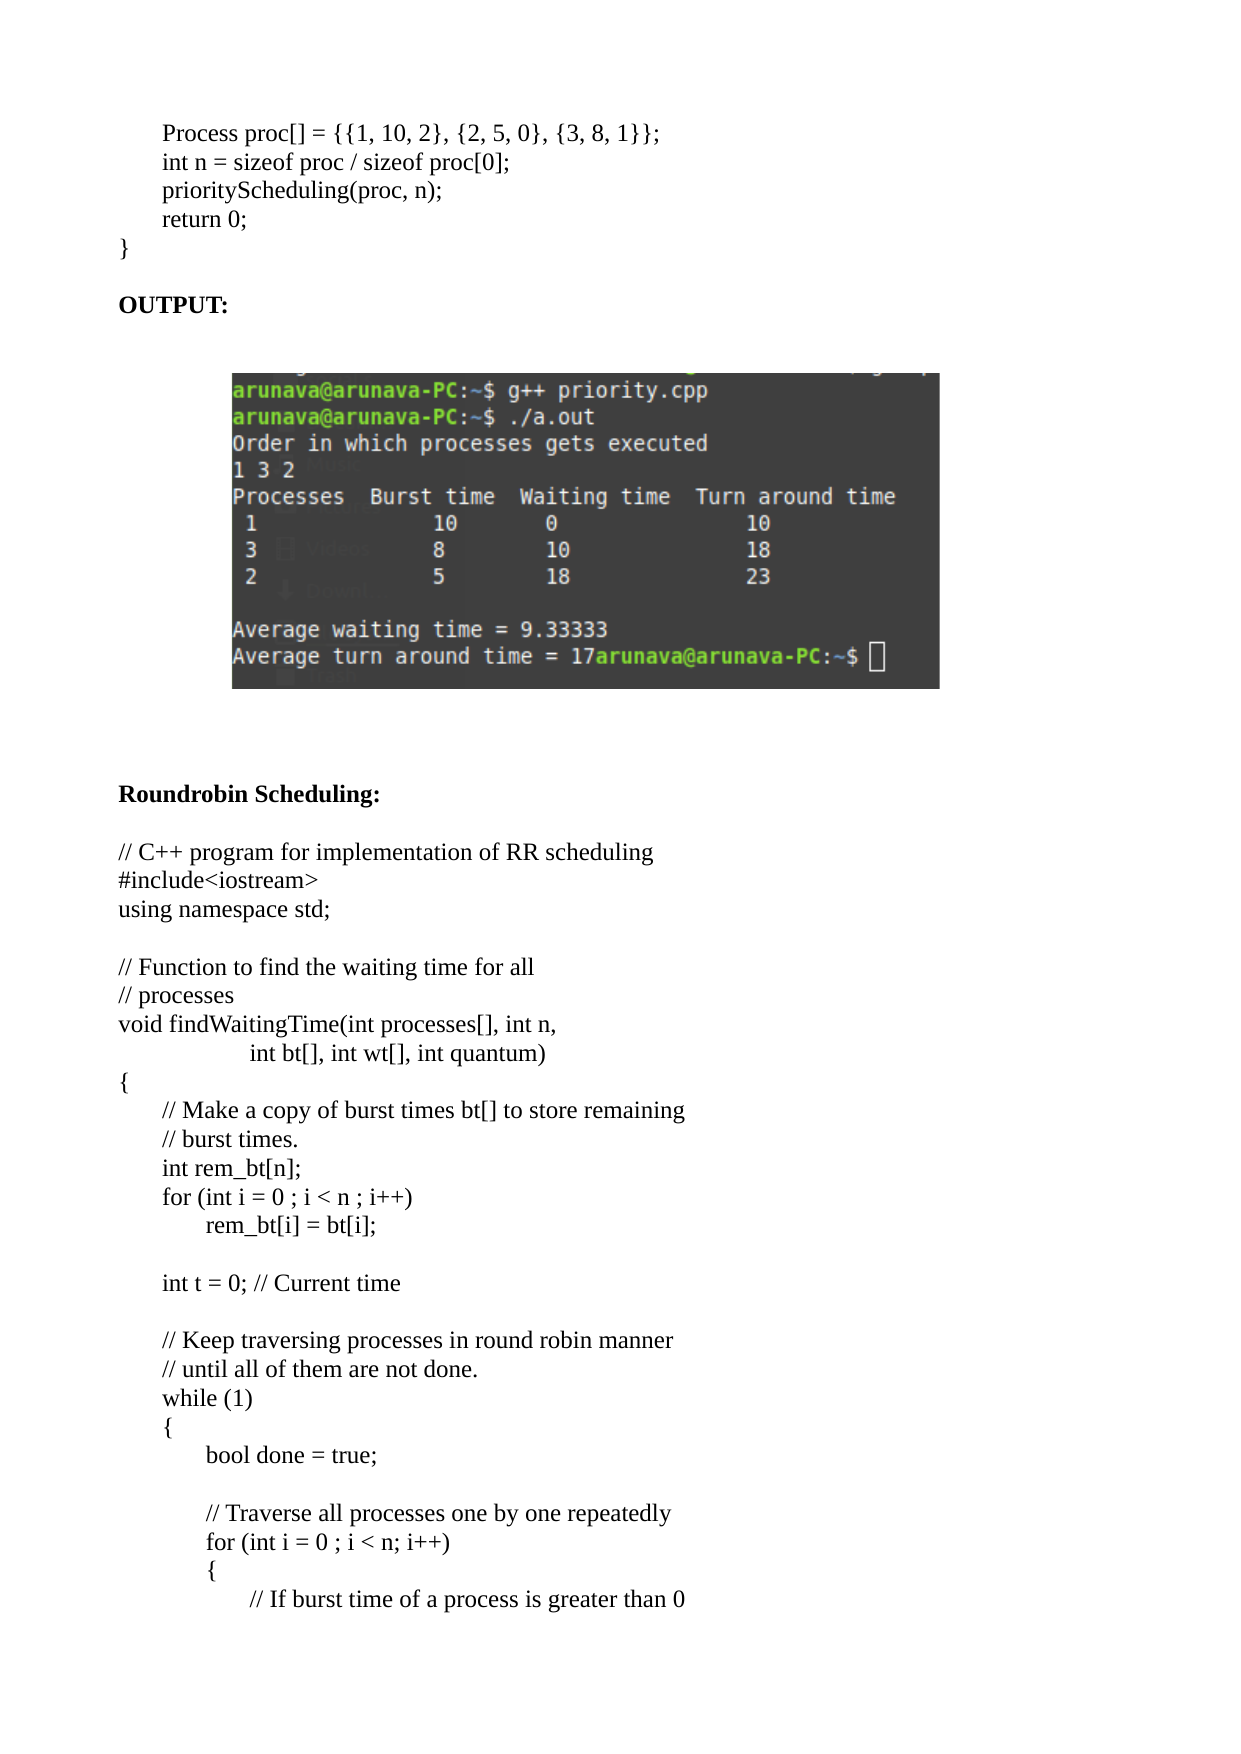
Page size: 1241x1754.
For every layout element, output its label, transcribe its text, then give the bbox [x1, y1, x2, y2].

text Roundrobin Scheduling: [118, 779, 1122, 808]
text int rem_bt[n]; [118, 1153, 1122, 1182]
text // Function to find the waiting time for all [118, 952, 1122, 981]
text } [118, 233, 1122, 262]
text for (int i = 0 ; i < n; i++) [118, 1527, 1122, 1556]
text // Traverse all processes one by one repeatedly [118, 1498, 1122, 1527]
text priorityScheduling(proc, n); [118, 176, 1122, 204]
text #include<iostream> [118, 866, 1122, 894]
text while (1) [118, 1383, 1122, 1412]
text // C++ program for implementation of RR scheduling [118, 837, 1122, 866]
text int n = sizeof proc / sizeof proc[0]; [118, 147, 1122, 176]
text void findWaitingTime(int processes[], int n, [118, 1009, 1122, 1038]
text bool done = true; [118, 1441, 1122, 1469]
text // until all of them are not done. [118, 1354, 1122, 1383]
text Process proc[] = {{1, 10, 2}, {2, 5, 0}, {3, 8, 1}}; [118, 118, 1122, 147]
text using namespace std; [118, 894, 1122, 923]
text // Keep traversing processes in round robin manner [118, 1326, 1122, 1354]
text // If burst time of a process is greater than 0 [118, 1584, 1122, 1613]
text OUTPUT: [118, 291, 1122, 319]
text { [118, 1556, 1122, 1584]
text return 0; [118, 204, 1122, 233]
text int bt[], int wt[], int quantum) [118, 1038, 1122, 1067]
text // Make a copy of burst times bt[] to store remaining [118, 1096, 1122, 1124]
text // processes [118, 981, 1122, 1009]
text int t = 0; // Current time [118, 1268, 1122, 1297]
text for (int i = 0 ; i < n ; i++) [118, 1182, 1122, 1211]
text { [118, 1067, 1122, 1096]
text rem_bt[i] = bt[i]; [118, 1211, 1122, 1239]
text // burst times. [118, 1124, 1122, 1153]
picture [231, 373, 940, 689]
text { [118, 1412, 1122, 1441]
